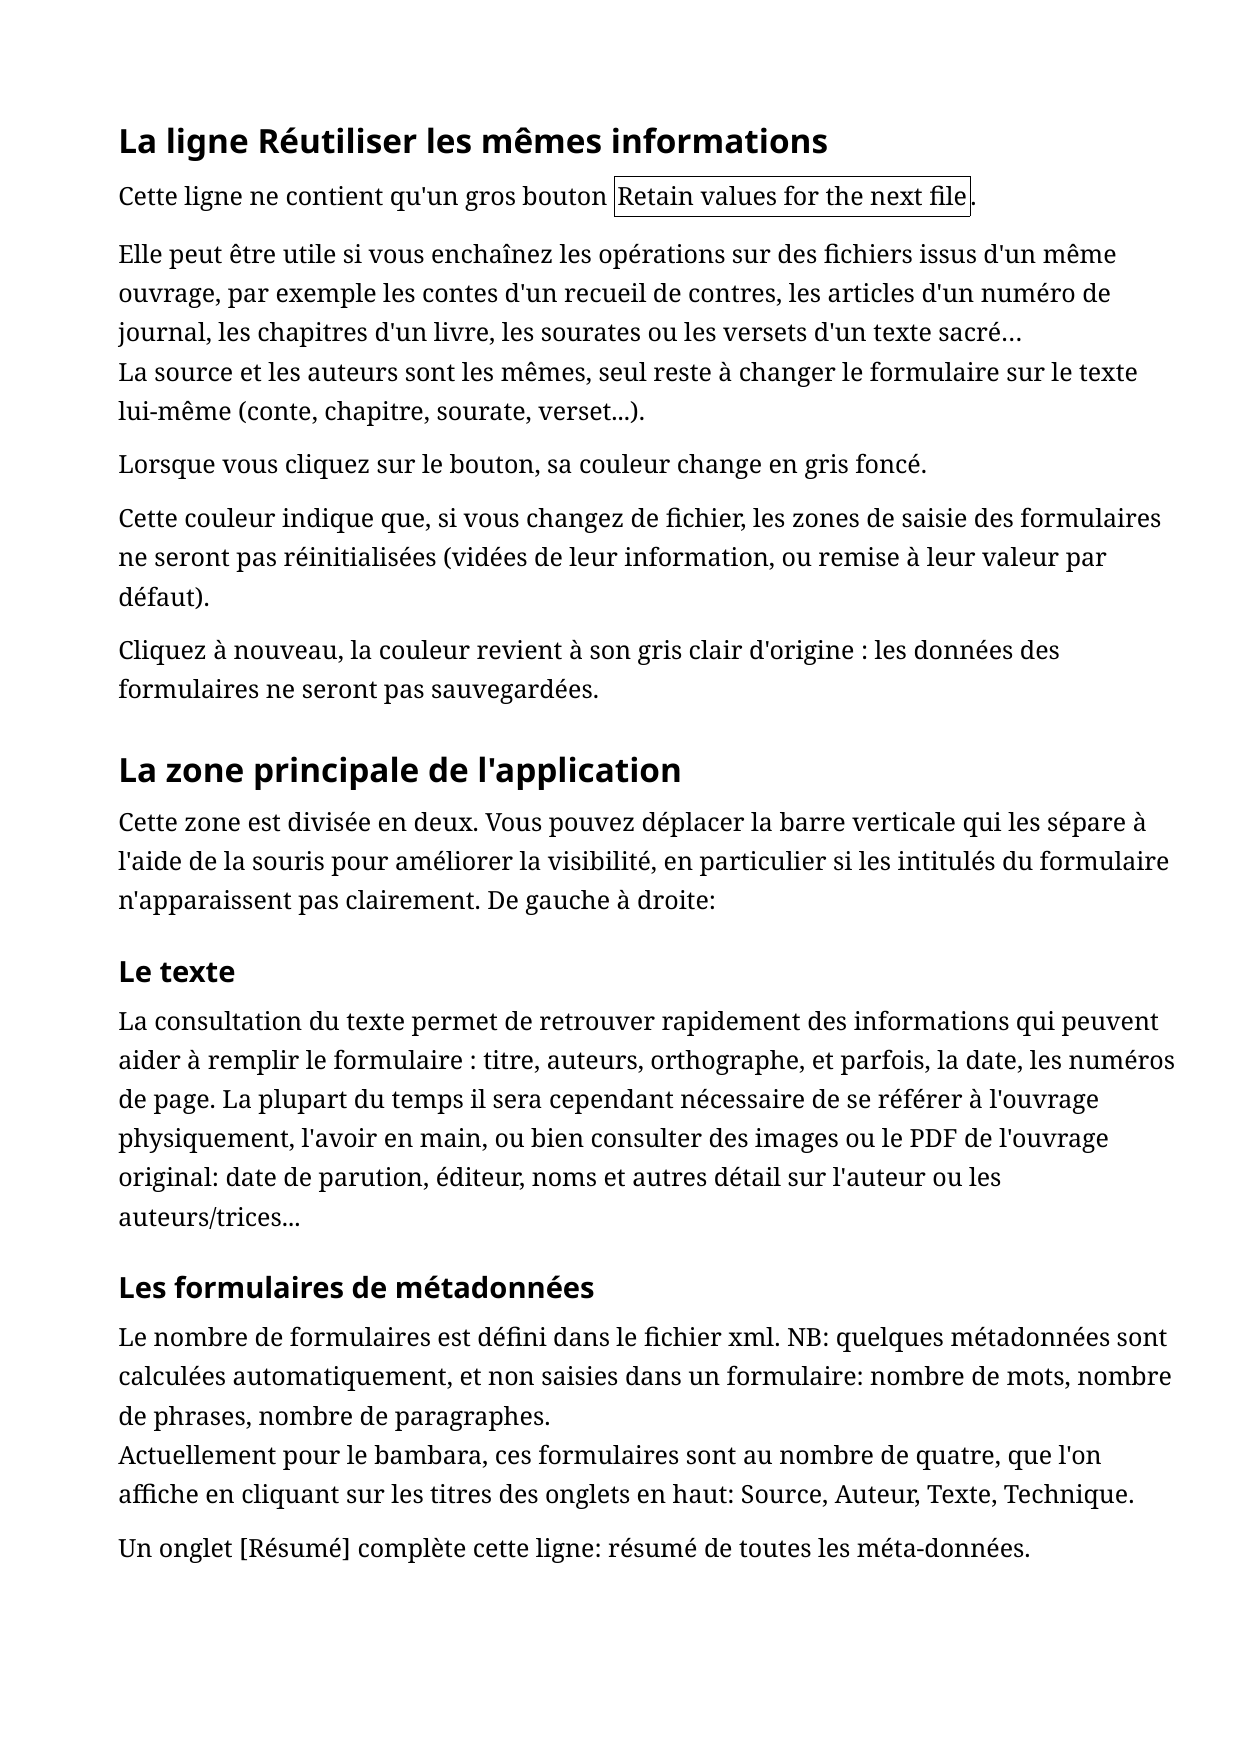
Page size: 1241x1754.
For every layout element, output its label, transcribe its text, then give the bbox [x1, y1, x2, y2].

text Le nombre de formulaires est défini dans le fichier xml. NB: quelques métadonnées sont calculées automatiquement, et non saisies dans un formulaire: nombre de mots, nombre de phrases, nombre de paragraphes. Actuellement pour le bambara, ces formulaires sont au nombre de quatre, que l'on affiche en cliquant sur les titres des onglets en haut: Source, Auteur, Texte, Technique. [118, 1320, 1181, 1511]
text Cette zone est divisée en deux. Vous pouvez déplacer la barre verticale qui les sépare à l'aide de la souris pour améliorer la visibilité, en particulier si les intitulés du formulaire n'apparaissent pas clairement. De gauche à droite: [118, 804, 1181, 917]
text Cliquez à nouveau, la couleur revient à son gris clair d'origine : les données des formulaires ne seront pas sauvegardées. [118, 633, 1181, 706]
text Cette ligne ne contient qu'un gros bouton [118, 176, 614, 216]
text Lorsque vous cliquez sur le bouton, sa couleur change en gris foncé. [118, 447, 1181, 481]
text Retain values for the next file [615, 177, 970, 216]
text Elle peut être utile si vous enchaînez les opérations sur des fichiers issus d'un même ouvrage, par exemple les contes d'un recueil de contres, les articles d'un numéro de journal, les chapitres d'un livre, les sourates ou les versets d'un texte sacré… La source et les auteurs sont les mêmes, seul reste à changer le formulaire sur le texte lui-même (conte, chapitre, sourate, verset...). [118, 237, 1181, 427]
subtitle La ligne Réutiliser les mêmes informations [118, 118, 1181, 163]
text . [971, 176, 1181, 216]
text Cette couleur indique que, si vous changez de fichier, les zones de saisie des formulaires ne seront pas réinitialisées (vidées de leur information, ou remise à leur valeur par défaut). [118, 501, 1181, 613]
subtitle Les formulaires de métadonnées [118, 1268, 1181, 1307]
text La consultation du texte permet de retrouver rapidement des informations qui peuvent aider à remplir le formulaire : titre, auteurs, orthographe, et parfois, la date, les numéros de page. La plupart du temps il sera cependant nécessaire de se référer à l'ouvrage physiquement, l'avoir en main, ou bien consulter des images ou le PDF de l'ouvrage original: date de parution, éditeur, noms et autres détail sur l'auteur ou les auteurs/trices... [118, 1003, 1181, 1233]
text Un onglet [Résumé] complète cette ligne: résumé de toutes les méta-données. [118, 1530, 1181, 1564]
subtitle La zone principale de l'application [118, 747, 1181, 792]
subtitle Le texte [118, 951, 1181, 991]
